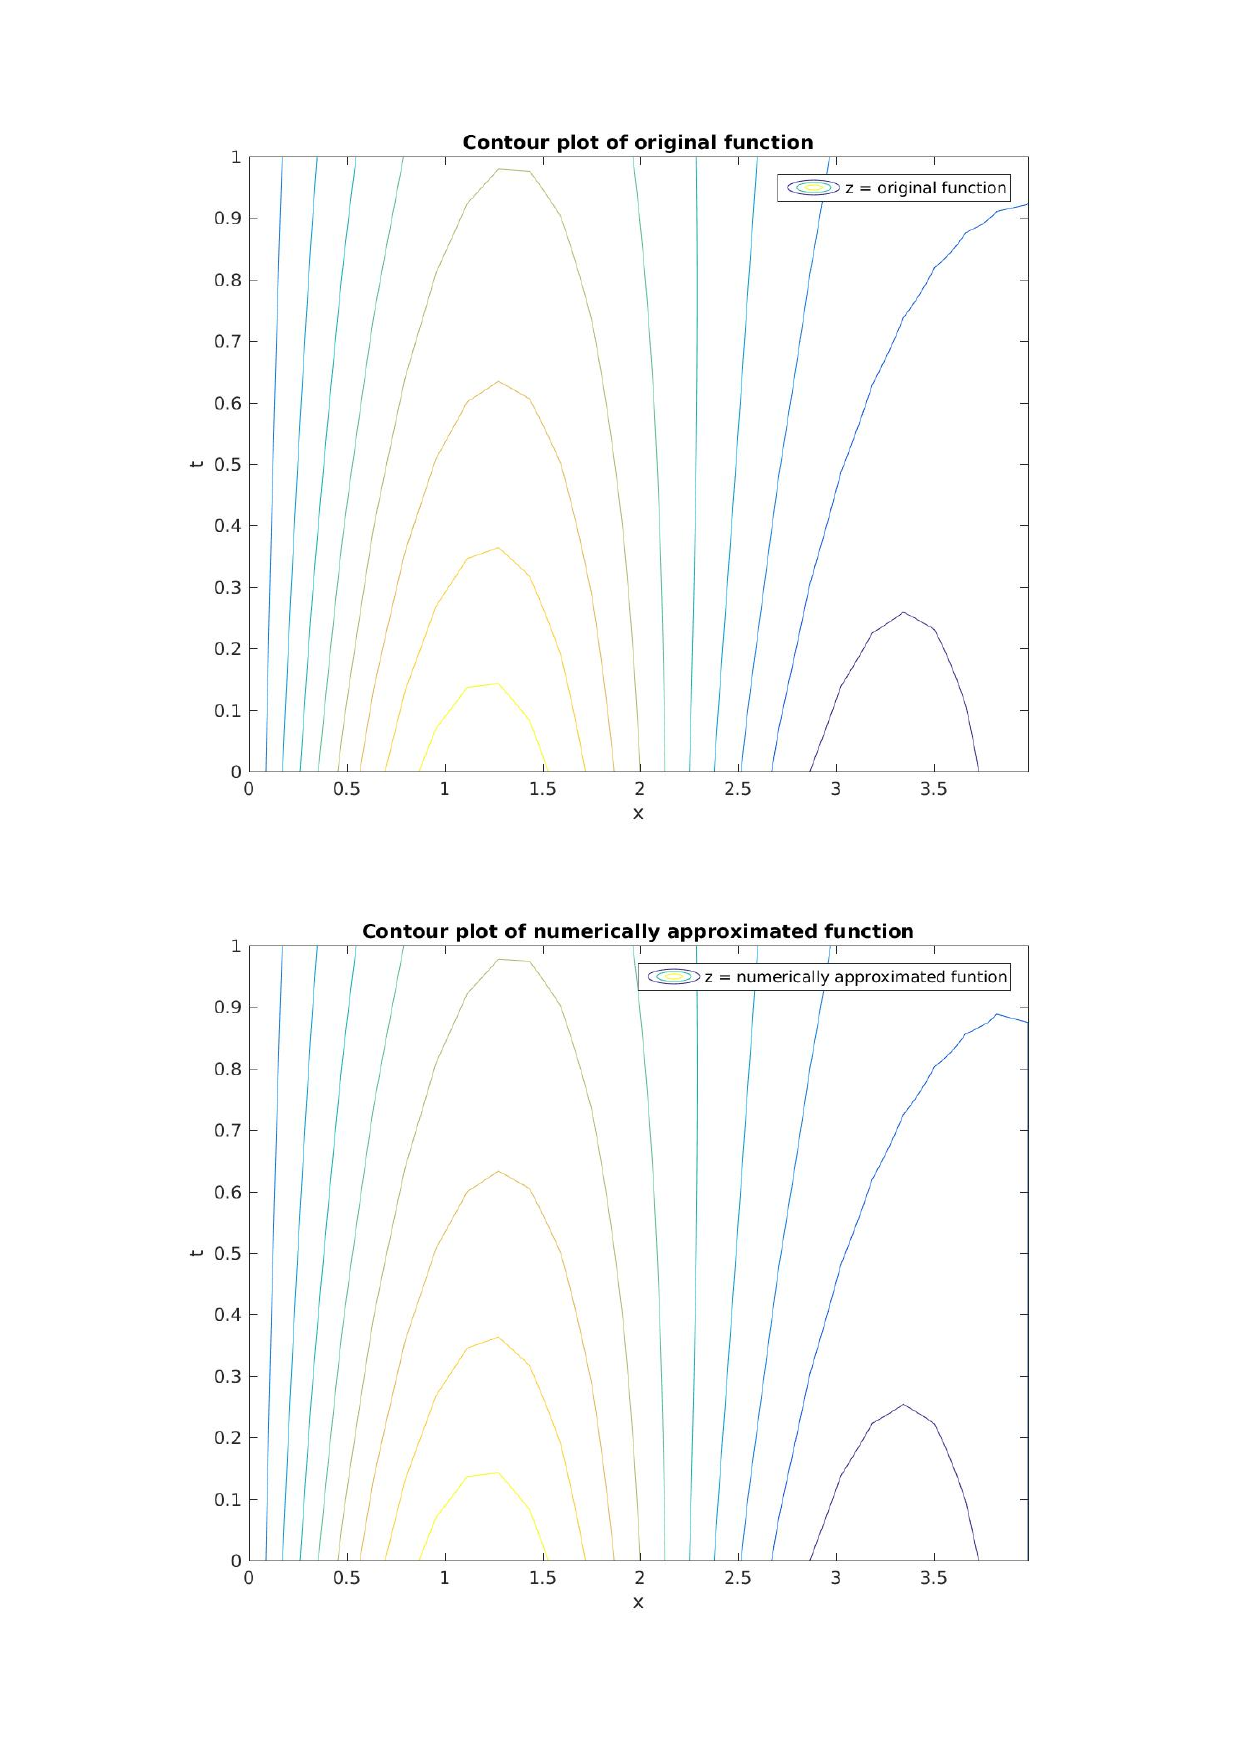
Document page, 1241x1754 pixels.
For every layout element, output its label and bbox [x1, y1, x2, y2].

picture [118, 100, 1123, 854]
picture [118, 889, 1123, 1643]
